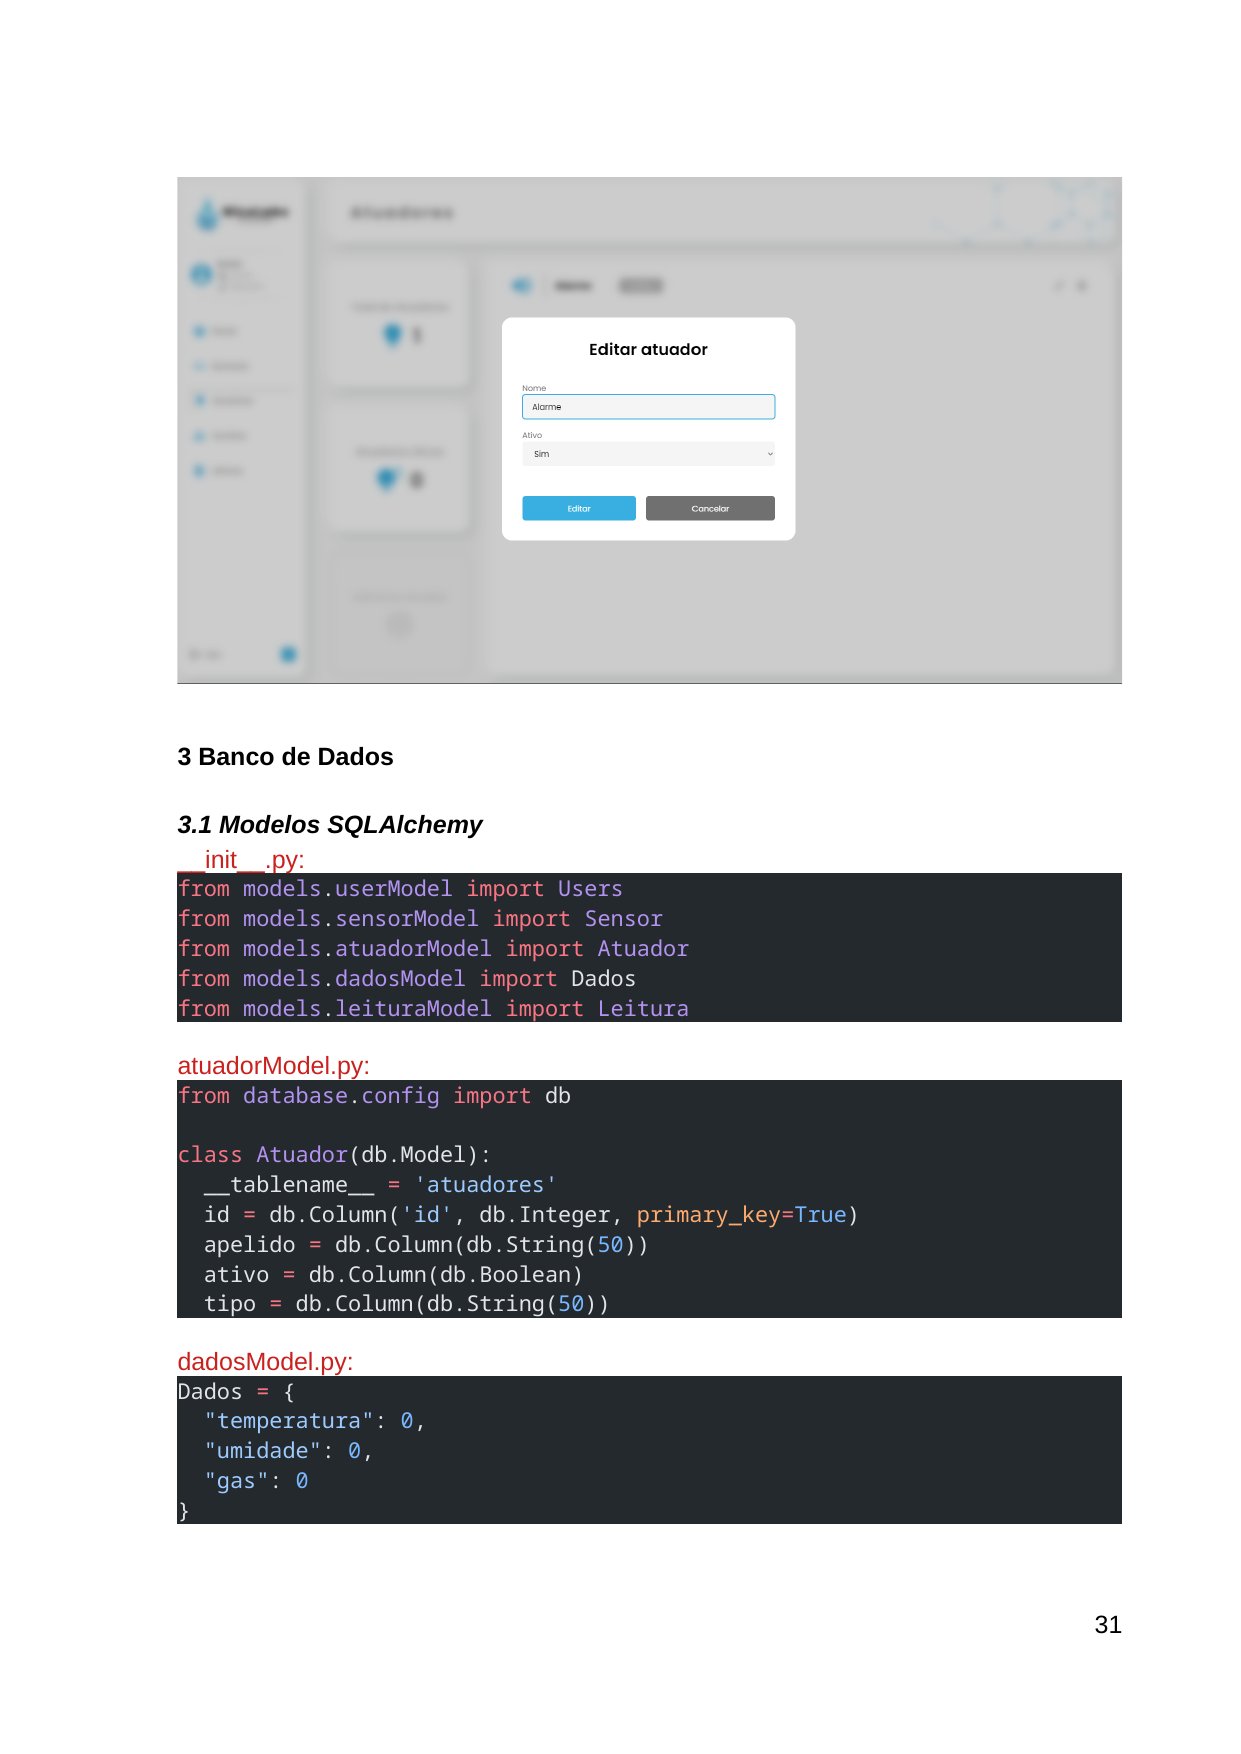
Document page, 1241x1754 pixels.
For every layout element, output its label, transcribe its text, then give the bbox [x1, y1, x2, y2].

text from models.atuadorModel import Atuador [177, 933, 1122, 963]
subtitle 3 Banco de Dados [177, 741, 1122, 770]
text from database.config import db [177, 1080, 1122, 1109]
subtitle 3.1 Modelos SQLAlchemy [177, 809, 1122, 838]
text atuadorModel.py: [177, 1051, 1122, 1080]
text dadosModel.py: [177, 1347, 1122, 1376]
text id = db.Column('id', db.Integer, primary_key=True) [177, 1199, 1122, 1229]
text tipo = db.Column(db.String(50)) [177, 1288, 1122, 1318]
text from models.userModel import Users [177, 873, 1122, 903]
picture [177, 177, 1123, 684]
text ativo = db.Column(db.Boolean) [177, 1258, 1122, 1288]
text class Atuador(db.Model): [177, 1139, 1122, 1169]
text from models.sensorModel import Sensor [177, 903, 1122, 933]
text "gas": 0 [177, 1465, 1122, 1495]
text } [177, 1495, 1122, 1524]
text __tablename__ = 'atuadores' [177, 1169, 1122, 1199]
text apelido = db.Column(db.String(50)) [177, 1229, 1122, 1258]
text "temperatura": 0, [177, 1405, 1122, 1435]
text from models.leituraModel import Leitura [177, 992, 1122, 1022]
text Dados = { [177, 1376, 1122, 1405]
text __init__.py: [177, 844, 1122, 873]
text from models.dadosModel import Dados [177, 963, 1122, 992]
text "umidade": 0, [177, 1435, 1122, 1465]
